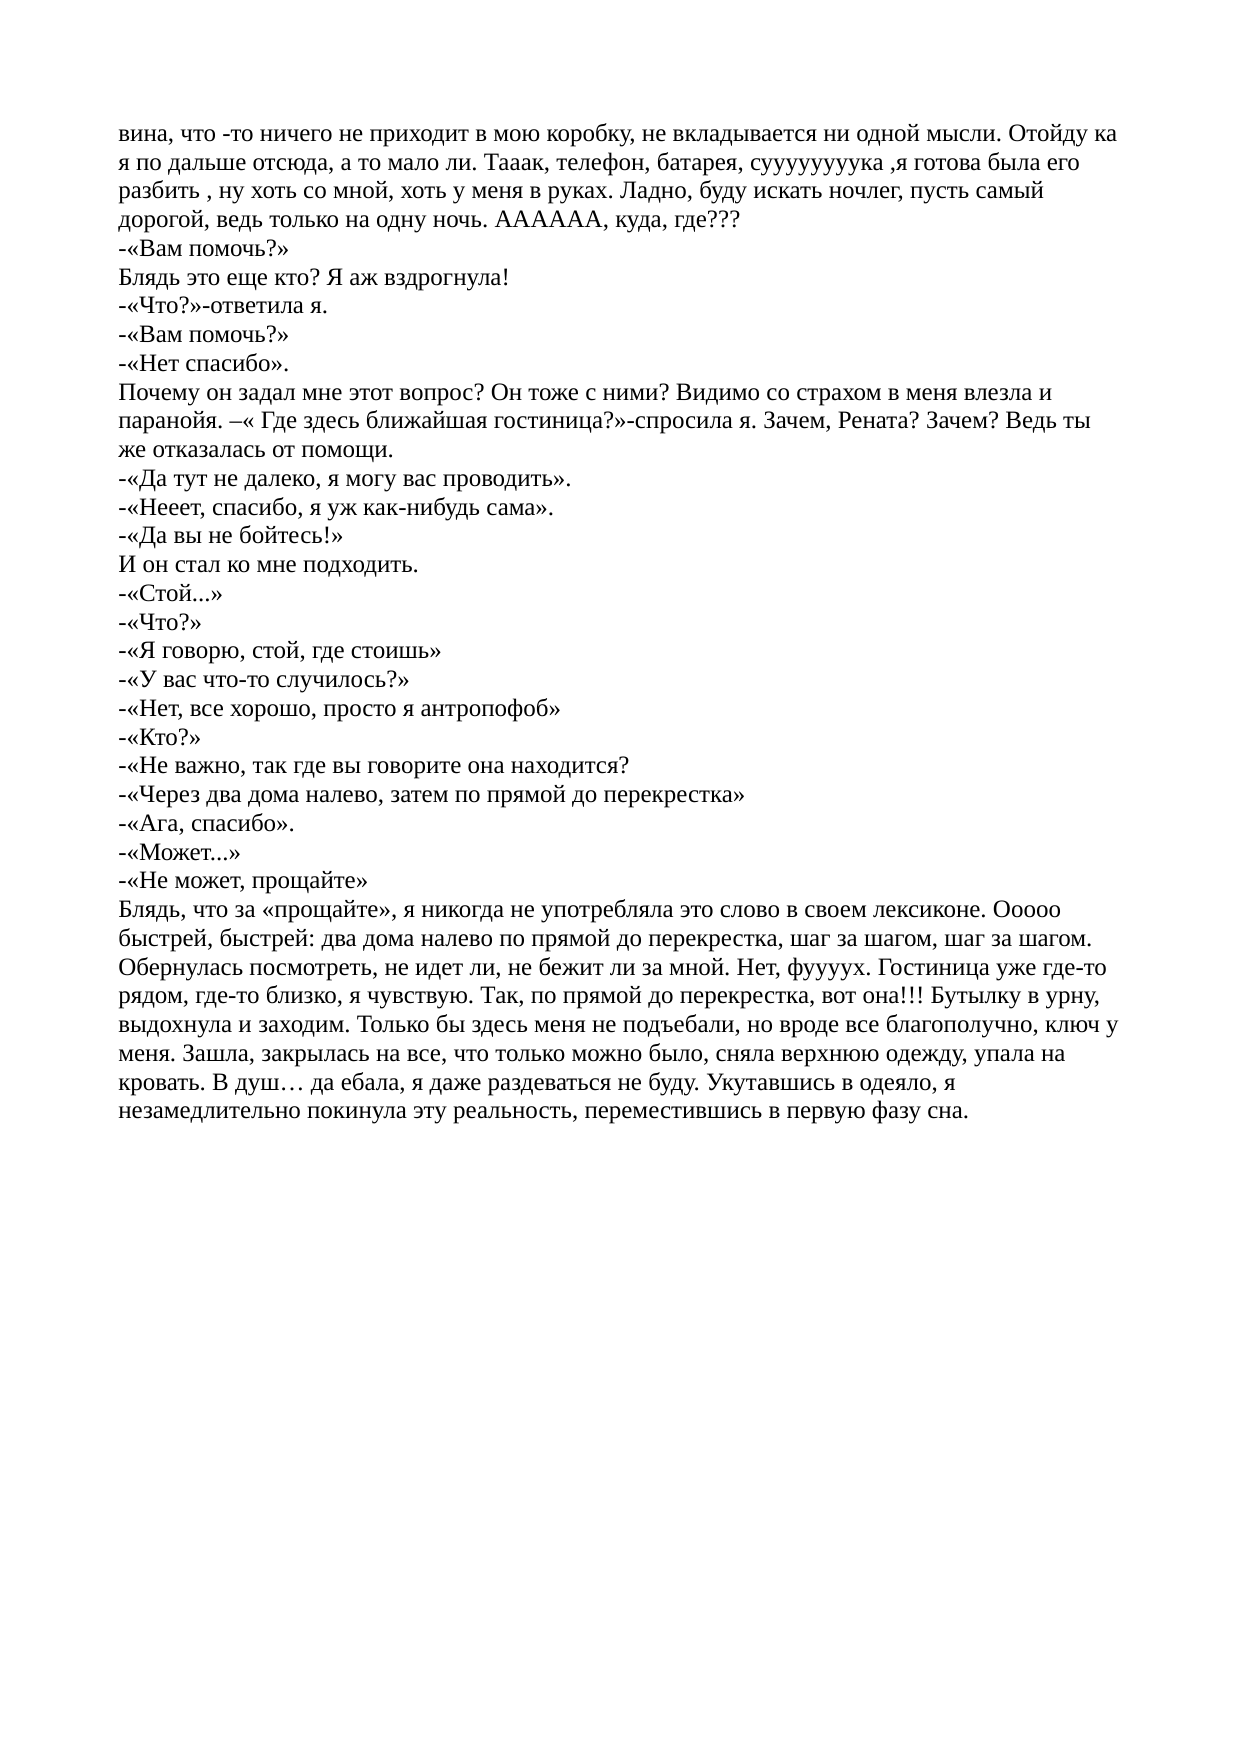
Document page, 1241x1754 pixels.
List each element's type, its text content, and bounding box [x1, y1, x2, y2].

text вина, что -то ничего не приходит в мою коробку, не вкладывается ни одной мысли. Отойду ка я по дальше отсюда, а то мало ли. Тааак, телефон, батарея, суууууууука ,я готова была его разбить , ну хоть со мной, хоть у меня в руках. Ладно, буду искать ночлег, пусть самый дорогой, ведь только на одну ночь. АААААА, куда, где??? -«Вам помочь?» Блядь это еще кто? Я аж вздрогнула! -«Что?»-ответила я. -«Вам помочь?» -«Нет спасибо». Почему он задал мне этот вопрос? Он тоже с ними? Видимо со страхом в меня влезла и паранойя. –« Где здесь ближайшая гостиница?»-спросила я. Зачем, Рената? Зачем? Ведь ты же отказалась от помощи. -«Да тут не далеко, я могу вас проводить». -«Нееет, спасибо, я уж как-нибудь сама». -«Да вы не бойтесь!» И он стал ко мне подходить. -«Стой...» -«Что?» -«Я говорю, стой, где стоишь» -«У вас что-то случилось?» -«Нет, все хорошо, просто я антропофоб» -«Кто?» -«Не важно, так где вы говорите она находится? -«Через два дома налево, затем по прямой до перекрестка» -«Ага, спасибо». -«Может...» -«Не может, прощайте» Блядь, что за «прощайте», я никогда не употребляла это слово в своем лексиконе. Ооооо быстрей, быстрей: два дома налево по прямой до перекрестка, шаг за шагом, шаг за шагом. Обернулась посмотреть, не идет ли, не бежит ли за мной. Нет, фуууух. Гостиница уже где-то рядом, где-то близко, я чувствую. Так, по прямой до перекрестка, вот она!!! Бутылку в урну, выдохнула и заходим. Только бы здесь меня не подъебали, но вроде все благополучно, ключ у меня. Зашла, закрылась на все, что только можно было, сняла верхнюю одежду, упала на кровать. В душ… да ебала, я даже раздеваться не буду. Укутавшись в одеяло, я незамедлительно покинула эту реальность, переместившись в первую фазу сна. [118, 118, 1122, 1124]
